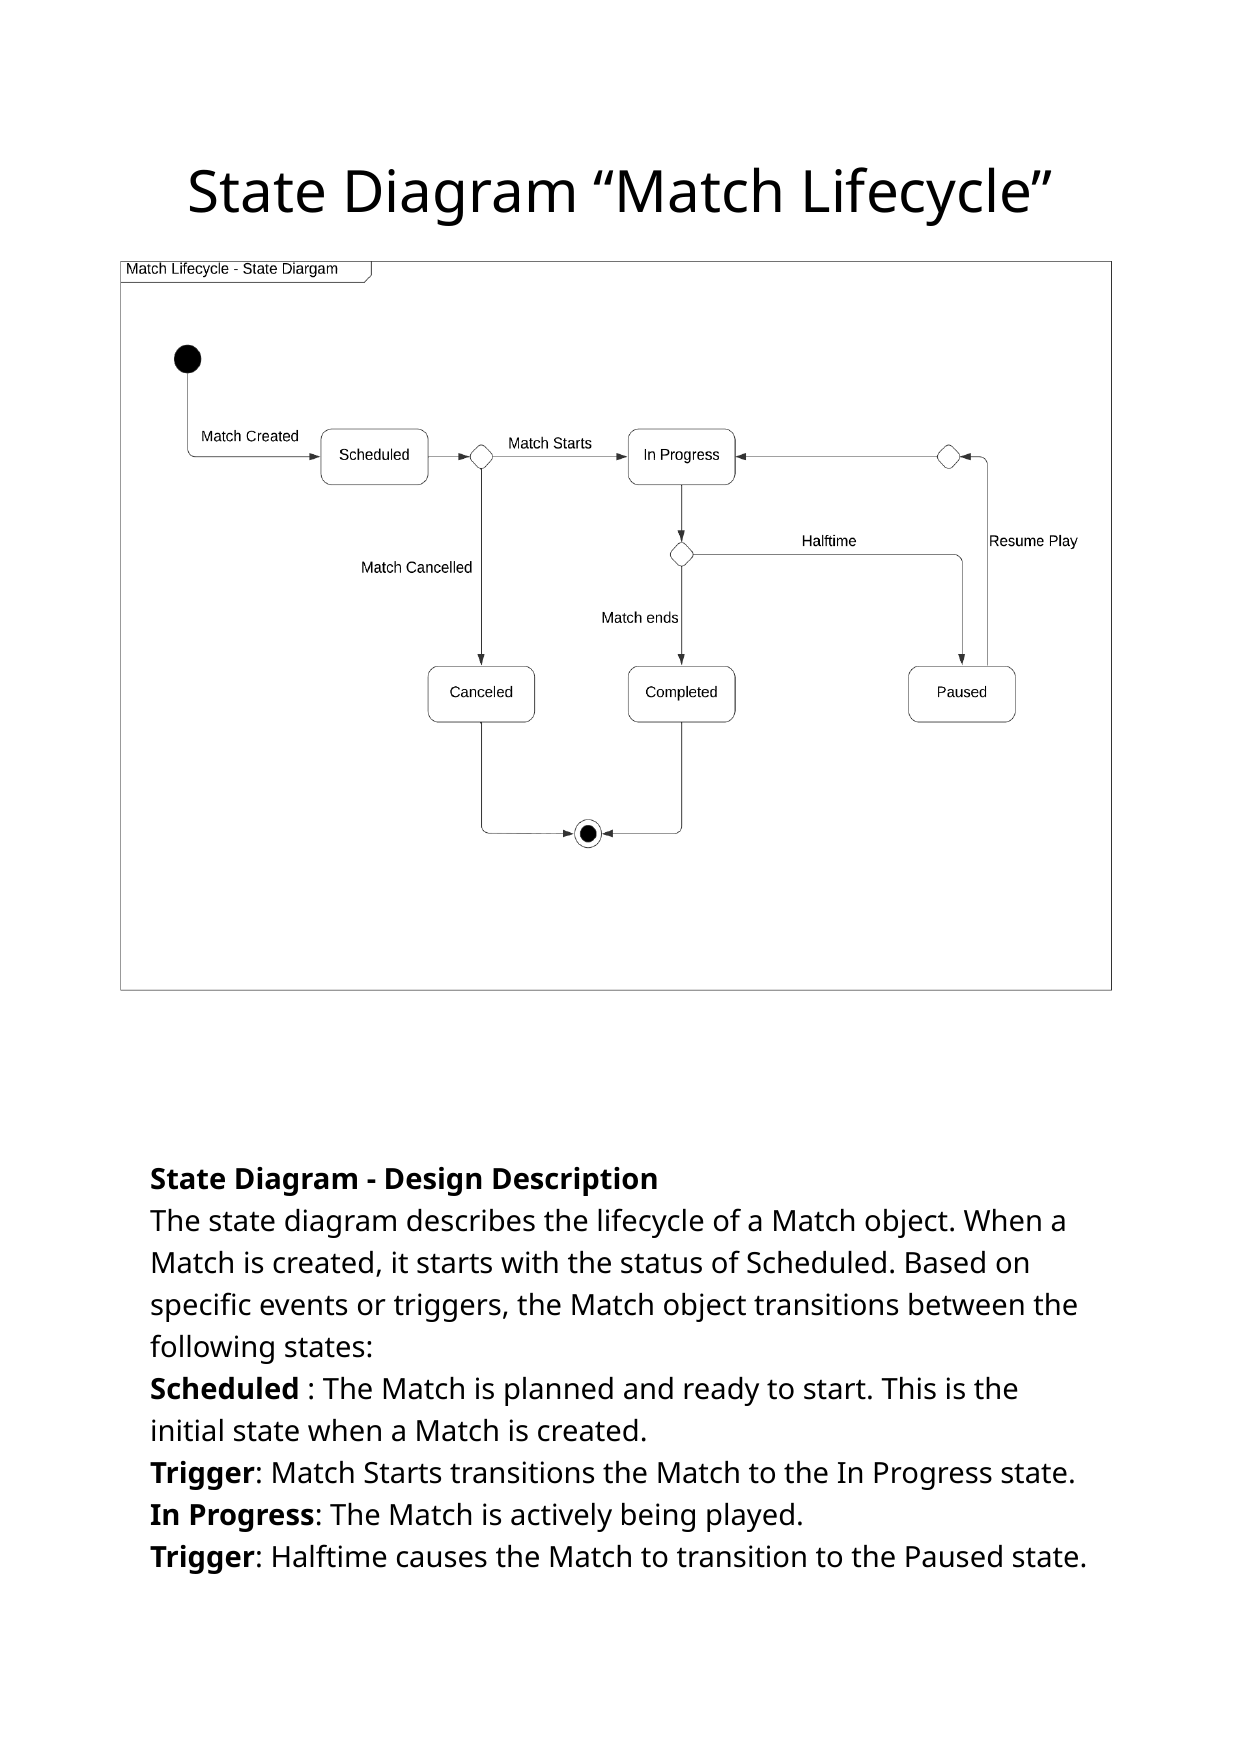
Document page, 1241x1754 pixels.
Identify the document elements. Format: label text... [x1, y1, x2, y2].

text State Diagram - Design Description The state diagram describes the lifecycle of a Match object. When a Match is created, it starts with the status of Scheduled. Based on specific events or triggers, the Match object transitions between the following states: Scheduled : The Match is planned and ready to start. This is the initial state when a Match is created. Trigger: Match Starts transitions the Match to the In Progress state. In Progress: The Match is actively being played. Trigger: Halftime causes the Match to transition to the Paused state. [150, 1158, 1090, 1576]
text State Diagram “Match Lifecycle” [150, 150, 1090, 229]
